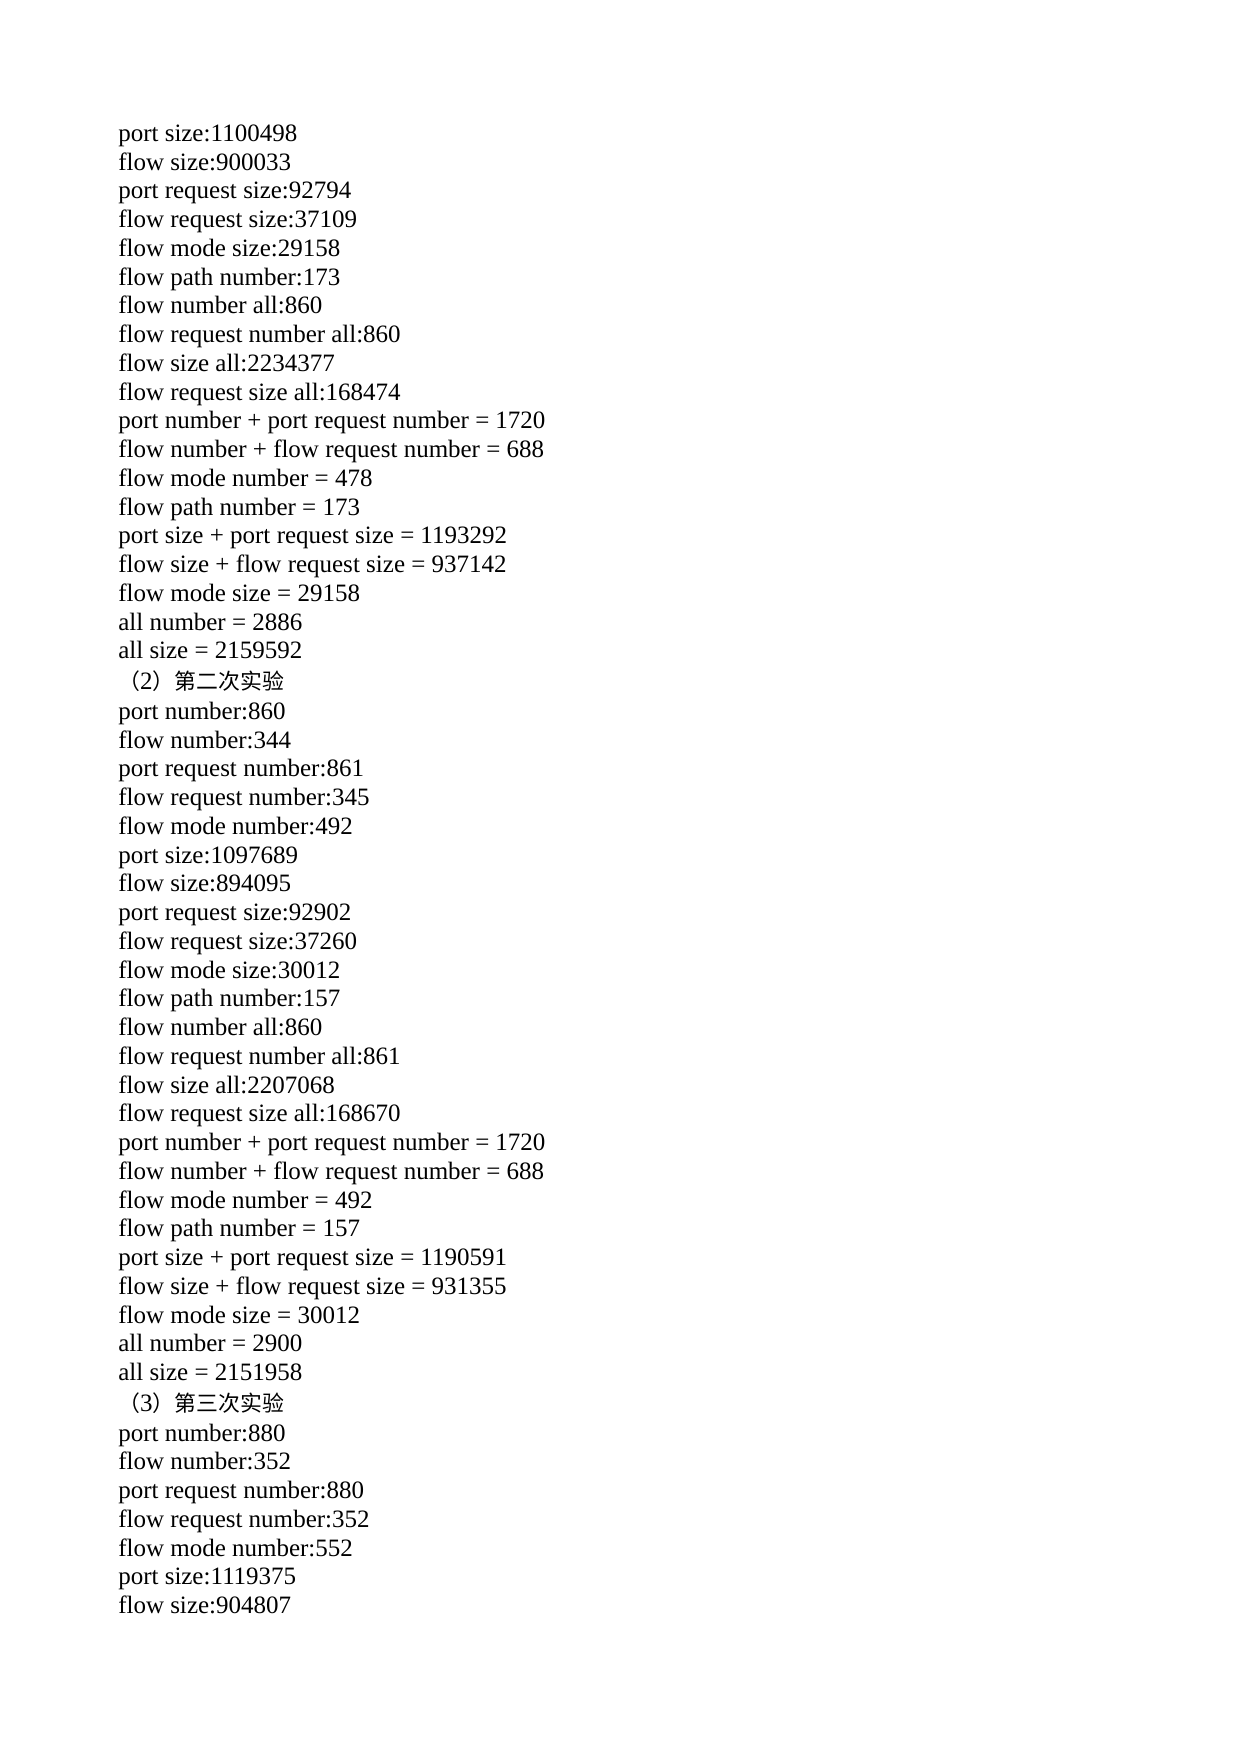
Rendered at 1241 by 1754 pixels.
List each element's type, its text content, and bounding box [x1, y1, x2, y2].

text flow number:352 [118, 1446, 1122, 1475]
text flow request size:37260 [118, 926, 1122, 955]
text flow number all:860 [118, 291, 1122, 319]
text flow mode size:30012 [118, 955, 1122, 983]
text flow number:344 [118, 725, 1122, 753]
text port request size:92902 [118, 897, 1122, 926]
text port request number:880 [118, 1475, 1122, 1504]
text port size + port request size = 1190591 [118, 1242, 1122, 1271]
text flow size:900033 [118, 147, 1122, 176]
text port size:1119375 [118, 1561, 1122, 1590]
text flow size:904807 [118, 1590, 1122, 1619]
text flow path number:157 [118, 983, 1122, 1012]
text all number = 2900 [118, 1328, 1122, 1357]
text flow request number all:861 [118, 1041, 1122, 1070]
text flow mode size:29158 [118, 233, 1122, 262]
text port size:1097689 [118, 840, 1122, 868]
text flow path number = 157 [118, 1213, 1122, 1242]
text flow size + flow request size = 937142 [118, 549, 1122, 578]
text flow request number:345 [118, 782, 1122, 811]
text flow mode size = 30012 [118, 1300, 1122, 1328]
text flow mode number:552 [118, 1533, 1122, 1561]
text （2）第二次实验 [118, 664, 1122, 696]
text flow path number = 173 [118, 492, 1122, 521]
text port size + port request size = 1193292 [118, 521, 1122, 549]
text （3）第三次实验 [118, 1386, 1122, 1418]
text all size = 2151958 [118, 1357, 1122, 1386]
text flow path number:173 [118, 262, 1122, 291]
text port number + port request number = 1720 [118, 1127, 1122, 1156]
text flow mode number:492 [118, 811, 1122, 840]
text port request size:92794 [118, 176, 1122, 204]
text flow request number all:860 [118, 319, 1122, 348]
text flow size:894095 [118, 868, 1122, 897]
text flow request number:352 [118, 1504, 1122, 1533]
text flow mode number = 478 [118, 463, 1122, 492]
text port request number:861 [118, 753, 1122, 782]
text flow size + flow request size = 931355 [118, 1271, 1122, 1300]
text flow number + flow request number = 688 [118, 434, 1122, 463]
text all number = 2886 [118, 607, 1122, 636]
text flow size all:2207068 [118, 1070, 1122, 1098]
text flow mode number = 492 [118, 1185, 1122, 1213]
text flow mode size = 29158 [118, 578, 1122, 607]
text flow request size all:168670 [118, 1098, 1122, 1127]
text flow request size all:168474 [118, 377, 1122, 406]
text port size:1100498 [118, 118, 1122, 147]
text port number:860 [118, 696, 1122, 725]
text flow number all:860 [118, 1012, 1122, 1041]
text all size = 2159592 [118, 636, 1122, 664]
text port number:880 [118, 1418, 1122, 1446]
text flow number + flow request number = 688 [118, 1156, 1122, 1185]
text flow size all:2234377 [118, 348, 1122, 377]
text port number + port request number = 1720 [118, 406, 1122, 434]
text flow request size:37109 [118, 204, 1122, 233]
